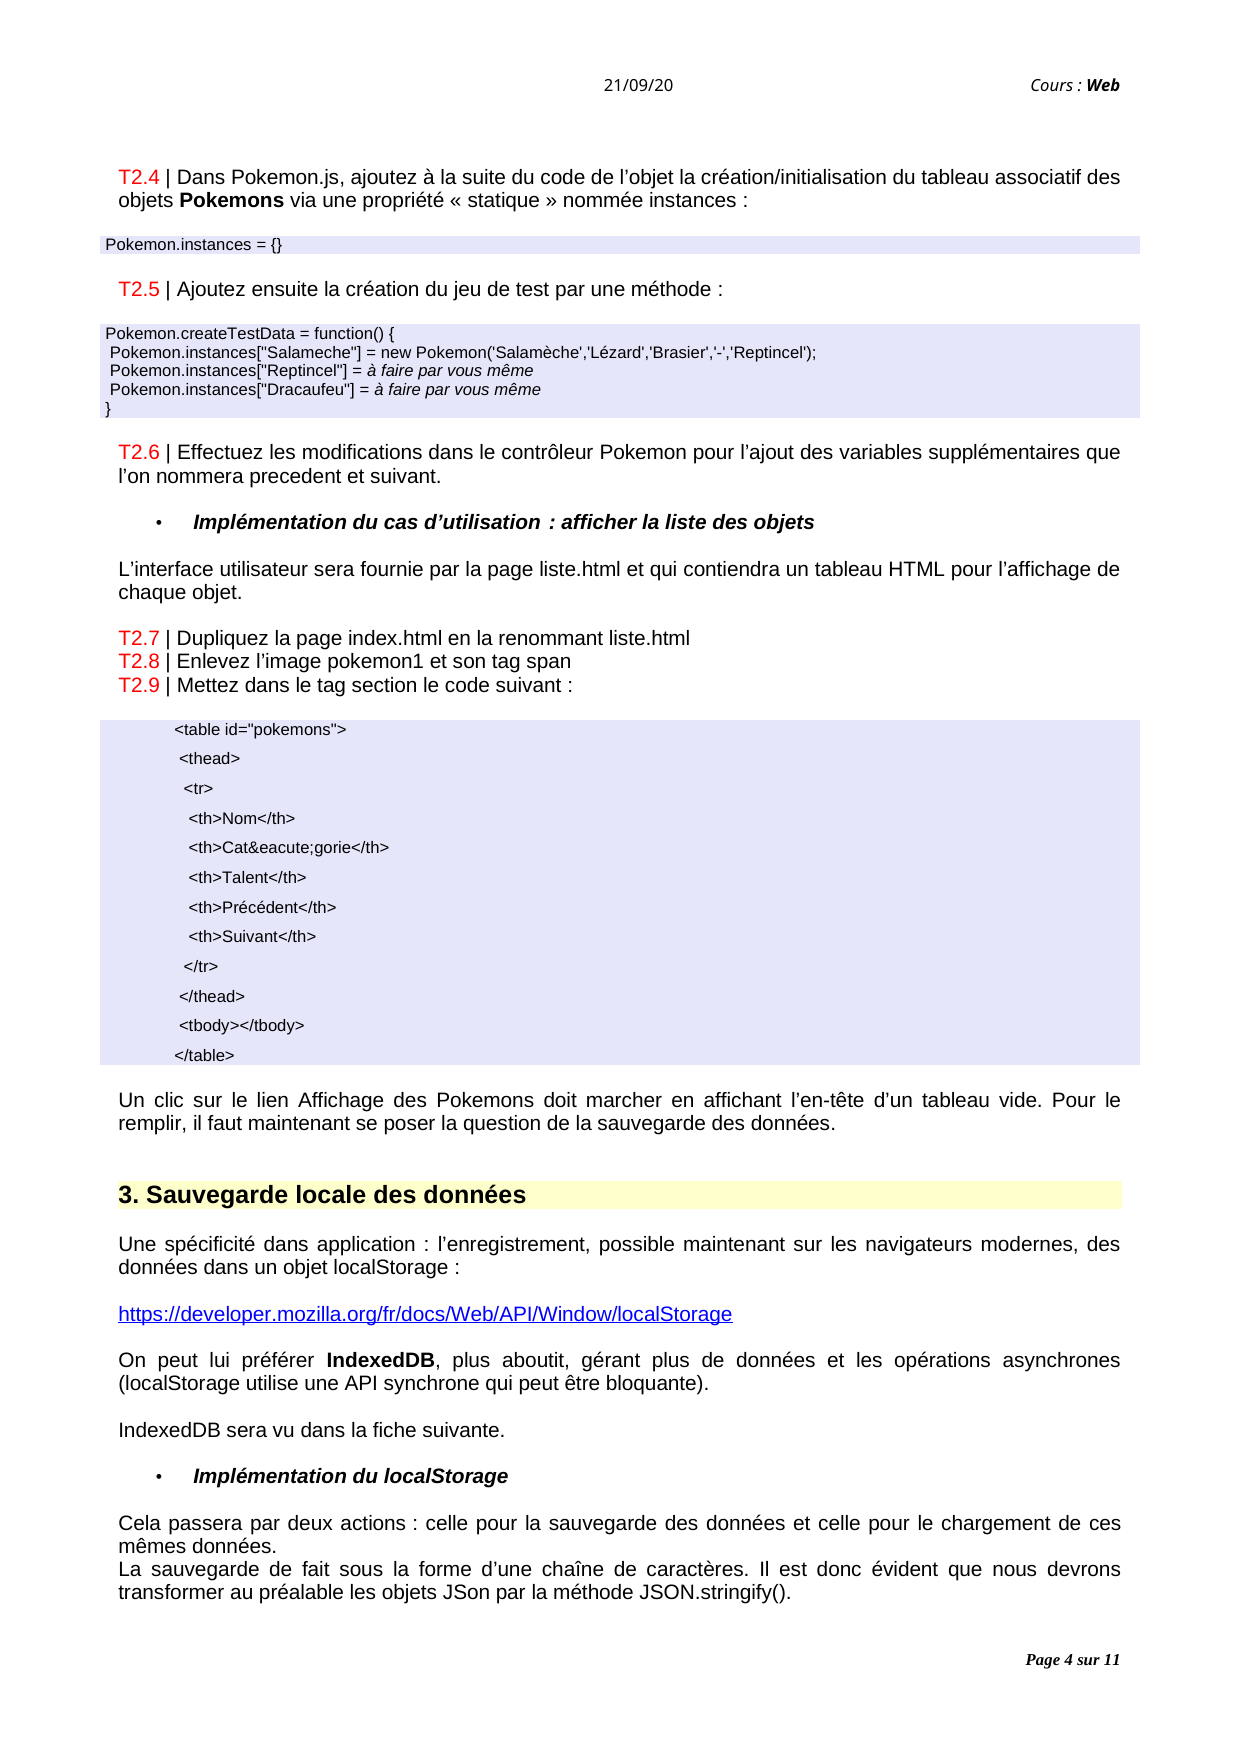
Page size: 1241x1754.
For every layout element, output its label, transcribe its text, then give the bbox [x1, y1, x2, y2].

text <thead> [100, 738, 1140, 768]
text </table> [100, 1035, 1140, 1065]
text <th>Nom</th> [100, 798, 1140, 828]
text T2.7 | Dupliquez la page index.html en la renommant liste.html [118, 627, 1122, 650]
text Cela passera par deux actions : celle pour la sauvegarde des données et celle pour le chargement de ces mêmes données. [118, 1511, 1122, 1558]
text T2.9 | Mettez dans le tag section le code suivant : [118, 673, 1122, 697]
text IndexedDB sera vu dans la fiche suivante. [118, 1418, 1122, 1442]
text } [100, 399, 1140, 418]
text <th>Précédent</th> [100, 887, 1140, 917]
text <th>Talent</th> [100, 857, 1140, 887]
text T2.6 | Effectuez les modifications dans le contrôleur Pokemon pour l’ajout des variables supplémentaires que l’on nommera precedent et suivant. [118, 441, 1122, 487]
text L’interface utilisateur sera fournie par la page liste.html et qui contiendra un tableau HTML pour l’affichage de chaque objet. [118, 557, 1122, 604]
text <th>Cat&eacute;gorie</th> [100, 828, 1140, 857]
text <tr> [100, 768, 1140, 798]
text Pokemon.instances["Salameche"] = new Pokemon('Salamèche','Lézard','Brasier','-','Reptincel'); [100, 343, 1140, 362]
text <th>Suivant</th> [100, 917, 1140, 946]
list Implémentation du localStorage [156, 1465, 1122, 1488]
text </tr> [100, 946, 1140, 976]
text T2.8 | Enlevez l’image pokemon1 et son tag span [118, 650, 1122, 673]
text <table id="pokemons"> [100, 720, 1140, 738]
text Pokemon.instances["Dracaufeu"] = à faire par vous même [100, 380, 1140, 399]
text Pokemon.instances = {} [100, 236, 1140, 254]
text Une spécificité dans application : l’enregistrement, possible maintenant sur les navigateurs modernes, des données dans un objet localStorage : [118, 1232, 1122, 1279]
text T2.5 | Ajoutez ensuite la création du jeu de test par une méthode : [118, 278, 1122, 301]
text </thead> [100, 976, 1140, 1006]
text Pokemon.instances["Reptincel"] = à faire par vous même [100, 362, 1140, 380]
text T2.4 | Dans Pokemon.js, ajoutez à la suite du code de l’objet la création/initialisation du tableau associatif des objets Pokemons via une propriété « statique » nommée instances : [118, 166, 1122, 212]
text https://developer.mozilla.org/fr/docs/Web/API/Window/localStorage [118, 1302, 1122, 1325]
text Pokemon.createTestData = function() { [100, 324, 1140, 343]
list Implémentation du cas d’utilisation : afficher la liste des objets [156, 511, 1122, 534]
text La sauvegarde de fait sous la forme d’une chaîne de caractères. Il est donc évident que nous devrons transformer au préalable les objets JSon par la méthode JSON.stringify(). [118, 1558, 1122, 1604]
text 3. Sauvegarde locale des données [118, 1181, 1122, 1209]
text On peut lui préférer IndexedDB, plus aboutit, gérant plus de données et les opérations asynchrones (localStorage utilise une API synchrone qui peut être bloquante). [118, 1349, 1122, 1395]
text <tbody></tbody> [100, 1006, 1140, 1035]
text Un clic sur le lien Affichage des Pokemons doit marcher en affichant l’en-tête d’un tableau vide. Pour le remplir, il faut maintenant se poser la question de la sauvegarde des données. [118, 1088, 1122, 1135]
